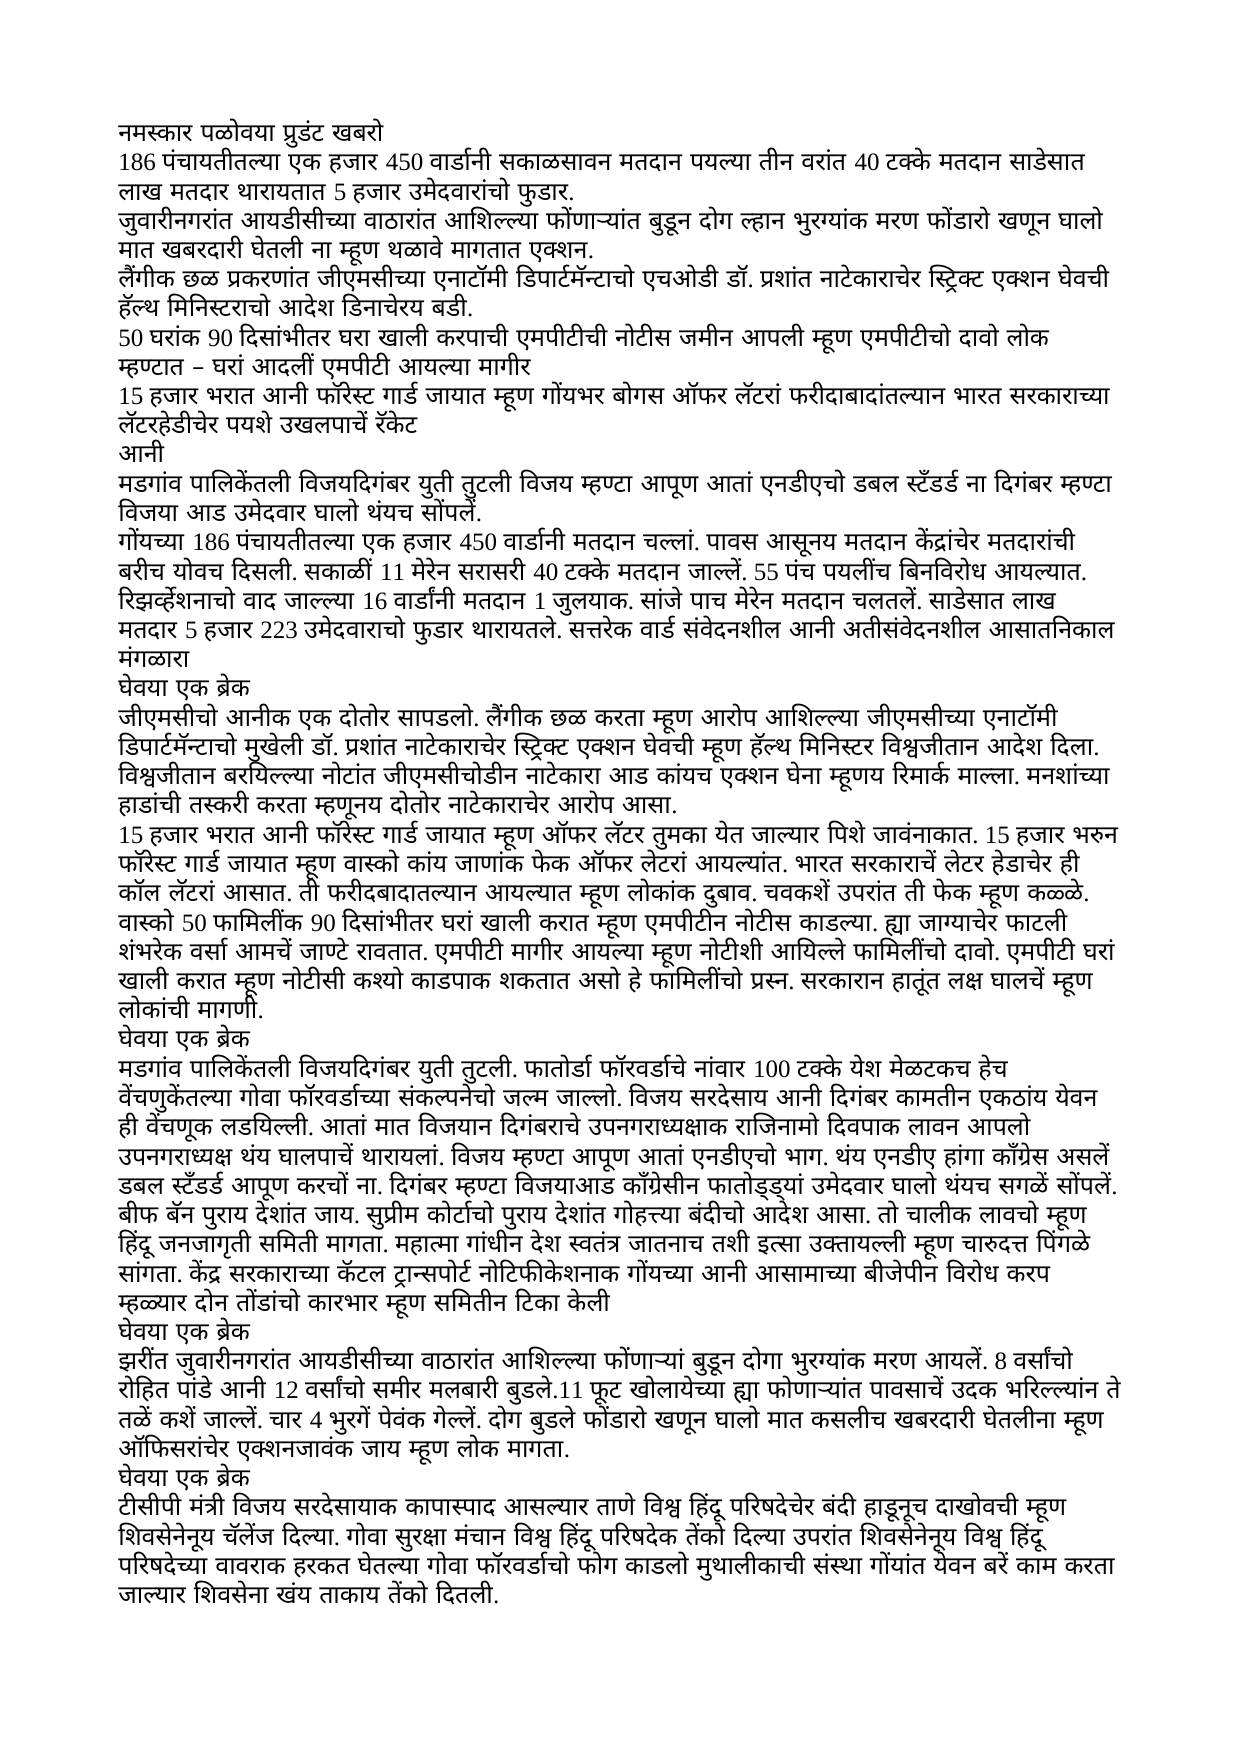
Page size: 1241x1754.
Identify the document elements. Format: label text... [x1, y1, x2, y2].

text गोंयच्या 186 पंचायतीतल्या एक हजार 450 वार्डानी मतदान चल्लां. पावस आसूनय मतदान केंद्रांचेर मतदारांची बरीच योवच दिसली. सकाळीं 11 मेरेन सरासरी 40 टक्के मतदान जाल्लें. 55 पंच पयलींच बिनविरोध आयल्यात. रिझर्व्हेशनाचो वाद जाल्ल्या 16 वार्डांनी मतदान 1 जुलयाक. सांजे पाच मेरेन मतदान चलतलें. साडेसात लाख मतदार 5 हजार 223 उमेदवाराचो फुडार थारायतले. सत्तरेक वार्ड संवेदनशील आनी अतीसंवेदनशील आसातनिकाल मंगळारा [118, 527, 1122, 673]
text नमस्कार पळोवया प्रुडंट खबरो [118, 118, 1122, 147]
text 186 पंचायतीतल्या एक हजार 450 वार्डानी सकाळसावन मतदान पयल्या तीन वरांत 40 टक्के मतदान साडेसात लाख मतदार थारायतात 5 हजार उमेदवारांचो फुडार. [118, 147, 1122, 206]
text घेवया एक ब्रेक [118, 1463, 1122, 1493]
text 15 हजार भरात आनी फॉरेस्ट गार्ड जायात म्हूण ऑफर लॅटर तुमका येत जाल्यार पिशे जावंनाकात. 15 हजार भरुन फॉरेस्ट गार्ड जायात म्हूण वास्को कांय जाणांक फेक ऑफर लेटरां आयल्यांत. भारत सरकाराचें लेटर हेडाचेर ही कॉल लॅटरां आसात. ती फरीदबादातल्यान आयल्यात म्हूण लोकांक दुबाव. चवकशें उपरांत ती फेक म्हूण कळ्ळे. [118, 820, 1122, 908]
text 15 हजार भरात आनी फॉरेस्ट गार्ड जायात म्हूण गोंयभर बोगस ऑफर लॅटरां फरीदाबादांतल्यान भारत सरकाराच्या लॅटरहेडीचेर पयशे उखलपाचें रॅकेट [118, 381, 1122, 440]
text मडगांव पालिकेंतली विजयदिगंबर युती तुटली. फातोर्डा फॉरवर्डाचे नांवार 100 टक्के येश मेळटकच हेच वेंचणुकेंतल्या गोवा फॉरवर्डाच्या संकल्पनेचो जल्म जाल्लो. विजय सरदेसाय आनी दिगंबर कामतीन एकठांय येवन ही वेंचणूक लडयिल्ली. आतां मात विजयान दिगंबराचे उपनगराध्यक्षाक राजिनामो दिवपाक लावन आपलो उपनगराध्यक्ष थंय घालपाचें थारायलां. विजय म्हण्टा आपूण आतां एनडीएचो भाग. थंय एनडीए हांगा कॉंग्रेस असलें डबल स्टॅंडर्ड आपूण करचों ना. दिगंबर म्हण्टा विजयाआड कॉंग्रेसीन फातोड्ड्यां उमेदवार घालो थंयच सगळें सोंपलें. [118, 1054, 1122, 1200]
text वास्को 50 फामिलींक 90 दिसांभीतर घरां खाली करात म्हूण एमपीटीन नोटीस काडल्या. ह्या जाग्याचेर फाटली शंभरेक वर्सा आमचें जाण्टे रावतात. एमपीटी मागीर आयल्या म्हूण नोटीशी आयिल्ले फामिलींचो दावो. एमपीटी घरां खाली करात म्हूण नोटीसी कश्यो काडपाक शकतात असो हे फामिलींचो प्रस्न. सरकारान हातूंत लक्ष घालचें म्हूण लोकांची मागणी. [118, 908, 1122, 1025]
text जीएमसीचो आनीक एक दोतोर सापडलो. लैंगीक छळ करता म्हूण आरोप आशिल्ल्या जीएमसीच्या एनाटॉमी डिपार्टमॅन्टाचो मुखेली डॉ. प्रशांत नाटेकाराचेर स्ट्रिक्ट एक्शन घेवची म्हूण हॅल्थ मिनिस्टर विश्वजीतान आदेश दिला. विश्वजीतान बरयिल्ल्या नोटांत जीएमसीचोडीन नाटेकारा आड कांयच एक्शन घेना म्हूणय रिमार्क माल्ला. मनशांच्या हाडांची तस्करी करता म्हणूनय दोतोर नाटेकाराचेर आरोप आसा. [118, 703, 1122, 820]
text घेवया एक ब्रेक [118, 1317, 1122, 1346]
text आनी [118, 440, 1122, 469]
text जुवारीनगरांत आयडीसीच्या वाठारांत आशिल्ल्या फोंणाऱ्यांत बुडून दोग ल्हान भुरग्यांक मरण फोंडारो खणून घालो मात खबरदारी घेतली ना म्हूण थळावे मागतात एक्शन. [118, 206, 1122, 264]
text घेवया एक ब्रेक [118, 1025, 1122, 1054]
text घेवया एक ब्रेक [118, 673, 1122, 703]
text टीसीपी मंत्री विजय सरदेसायाक कापास्पाद आसल्यार ताणे विश्व हिंदू परिषदेचेर बंदी हाडूनूच दाखोवची म्हूण शिवसेनेनूय चॅलेंज दिल्या. गोवा सुरक्षा मंचान विश्व हिंदू परिषदेक तेंको दिल्या उपरांत शिवसेनेनूय विश्व हिंदू परिषदेच्या वावराक हरकत घेतल्या गोवा फॉरवर्डाचो फोग काडलो मुथालीकाची संस्था गोंयांत येवन बरें काम करता जाल्यार शिवसेना खंय ताकाय तेंको दितली. [118, 1493, 1122, 1609]
text बीफ बॅन पुराय देशांत जाय. सुप्रीम कोर्टाचो पुराय देशांत गोहत्त्या बंदीचो आदेश आसा. तो चालीक लावचो म्हूण हिंदू जनजागृती समिती मागता. महात्मा गांधीन देश स्वतंत्र जातनाच तशी इत्सा उक्तायल्ली म्हूण चारुदत्त पिंगळे सांगता. केंद्र सरकाराच्या कॅटल ट्रान्सपोर्ट नोटिफीकेशनाक गोंयच्या आनी आसामाच्या बीजेपीन विरोध करप म्हळ्यार दोन तोंडांचो कारभार म्हूण समितीन टिका केली [118, 1200, 1122, 1317]
text लैंगीक छळ प्रकरणांत जीएमसीच्या एनाटॉमी डिपार्टमॅन्टाचो एचओडी डॉ. प्रशांत नाटेकाराचेर स्ट्रिक्ट एक्शन घेवची हॅल्थ मिनिस्टराचो आदेश डिनाचेरय बडी. [118, 264, 1122, 323]
text 50 घरांक 90 दिसांभीतर घरा खाली करपाची एमपीटीची नोटीस जमीन आपली म्हूण एमपीटीचो दावो लोक म्हण्टात – घरां आदलीं एमपीटी आयल्या मागीर [118, 323, 1122, 381]
text मडगांव पालिकेंतली विजयदिगंबर युती तुटली विजय म्हण्टा आपूण आतां एनडीएचो डबल स्टॅंडर्ड ना दिगंबर म्हण्टा विजया आड उमेदवार घालो थंयच सोंपलें. [118, 469, 1122, 527]
text झरींत जुवारीनगरांत आयडीसीच्या वाठारांत आशिल्ल्या फोंणाऱ्यां बुडून दोगा भुरग्यांक मरण आयलें. 8 वर्सांचो रोहित पांडे आनी 12 वर्सांचो समीर मलबारी बुडले.11 फूट खोलायेच्या ह्या फोणाऱ्यांत पावसाचें उदक भरिल्ल्यांन ते तळें कशें जाल्लें. चार 4 भुरगें पेवंक गेल्लें. दोग बुडले फोंडारो खणून घालो मात कसलीच खबरदारी घेतलीना म्हूण ऑफिसरांचेर एक्शनजावंक जाय म्हूण लोक मागता. [118, 1346, 1122, 1463]
